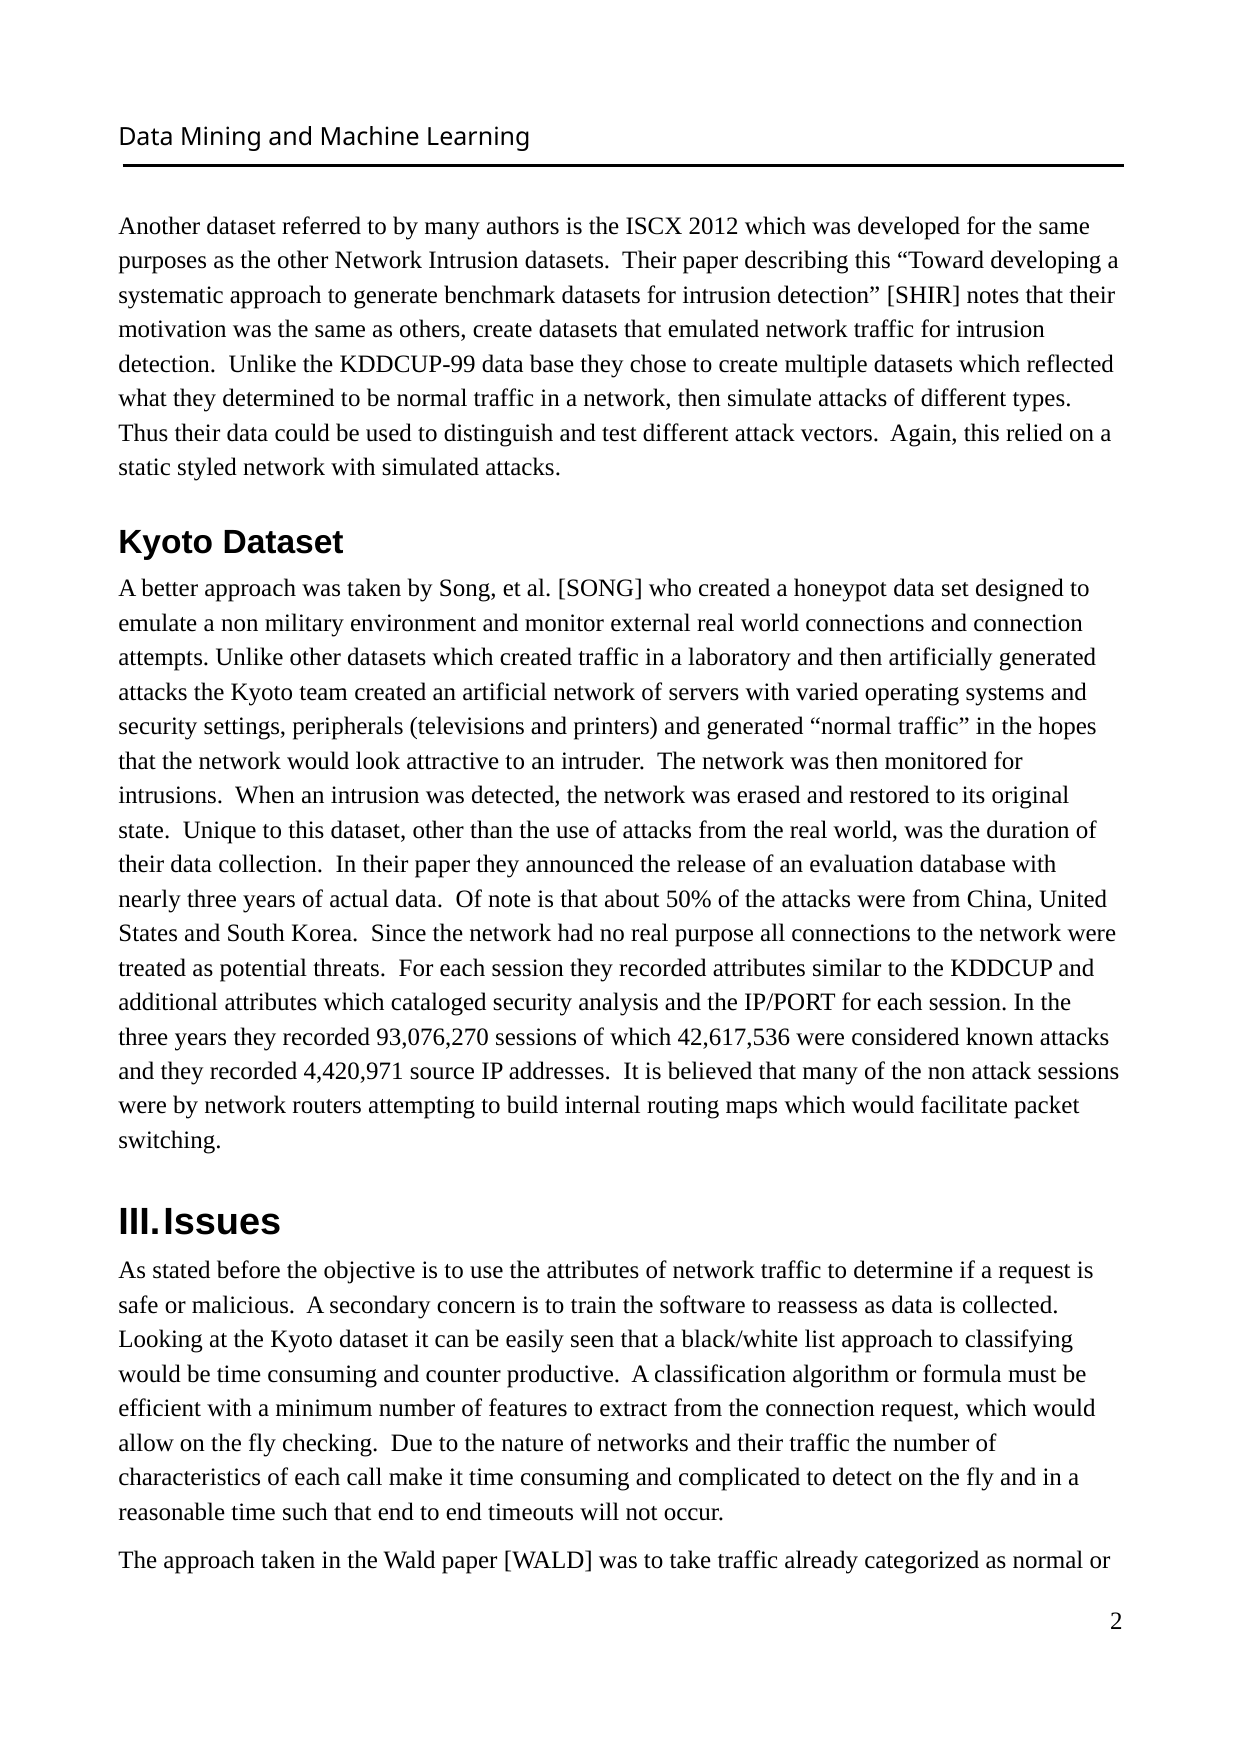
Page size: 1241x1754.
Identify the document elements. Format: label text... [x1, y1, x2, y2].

subtitle Issues [118, 1199, 1122, 1243]
text Another dataset referred to by many authors is the ISCX 2012 which was developed for the same purposes as the other Network Intrusion datasets. Their paper describing this “Toward developing a systematic approach to generate benchmark datasets for intrusion detection” [SHIR] notes that their motivation was the same as others, create datasets that emulated network traffic for intrusion detection. Unlike the KDDCUP-99 data base they chose to create multiple datasets which reflected what they determined to be normal traffic in a network, then simulate attacks of different types. Thus their data could be used to distinguish and test different attack vectors. Again, this relied on a static styled network with simulated attacks. [118, 211, 1122, 481]
subtitle Kyoto Dataset [118, 522, 1122, 561]
text The approach taken in the Wald paper [WALD] was to take traffic already categorized as normal or [118, 1546, 1122, 1574]
text As stated before the objective is to use the attributes of network traffic to determine if a request is safe or malicious. A secondary concern is to train the software to reassess as data is collected. Looking at the Kyoto dataset it can be easily seen that a black/white list approach to classifying would be time consuming and counter productive. A classification algorithm or formula must be efficient with a minimum number of features to extract from the connection request, which would allow on the fly checking. Due to the nature of networks and their traffic the number of characteristics of each call make it time consuming and complicated to detect on the fly and in a reasonable time such that end to end timeouts will not occur. [118, 1255, 1122, 1525]
text A better approach was taken by Song, et al. [SONG] who created a honeypot data set designed to emulate a non military environment and monitor external real world connections and connection attempts. Unlike other datasets which created traffic in a laboratory and then artificially generated attacks the Kyoto team created an artificial network of servers with varied operating systems and security settings, peripherals (televisions and printers) and generated “normal traffic” in the hopes that the network would look attractive to an intruder. The network was then monitored for intrusions. When an intrusion was detected, the network was erased and restored to its original state. Unique to this dataset, other than the use of attacks from the real world, was the duration of their data collection. In their paper they announced the release of an evaluation database with nearly three years of actual data. Of note is that about 50% of the attacks were from China, United States and South Korea. Since the network had no real purpose all connections to the network were treated as potential threats. For each session they recorded attributes similar to the KDDCUP and additional attributes which cataloged security analysis and the IP/PORT for each session. In the three years they recorded 93,076,270 sessions of which 42,617,536 were considered known attacks and they recorded 4,420,971 source IP addresses. It is believed that many of the non attack sessions were by network routers attempting to build internal routing maps which would facilitate packet switching. [118, 573, 1122, 1154]
